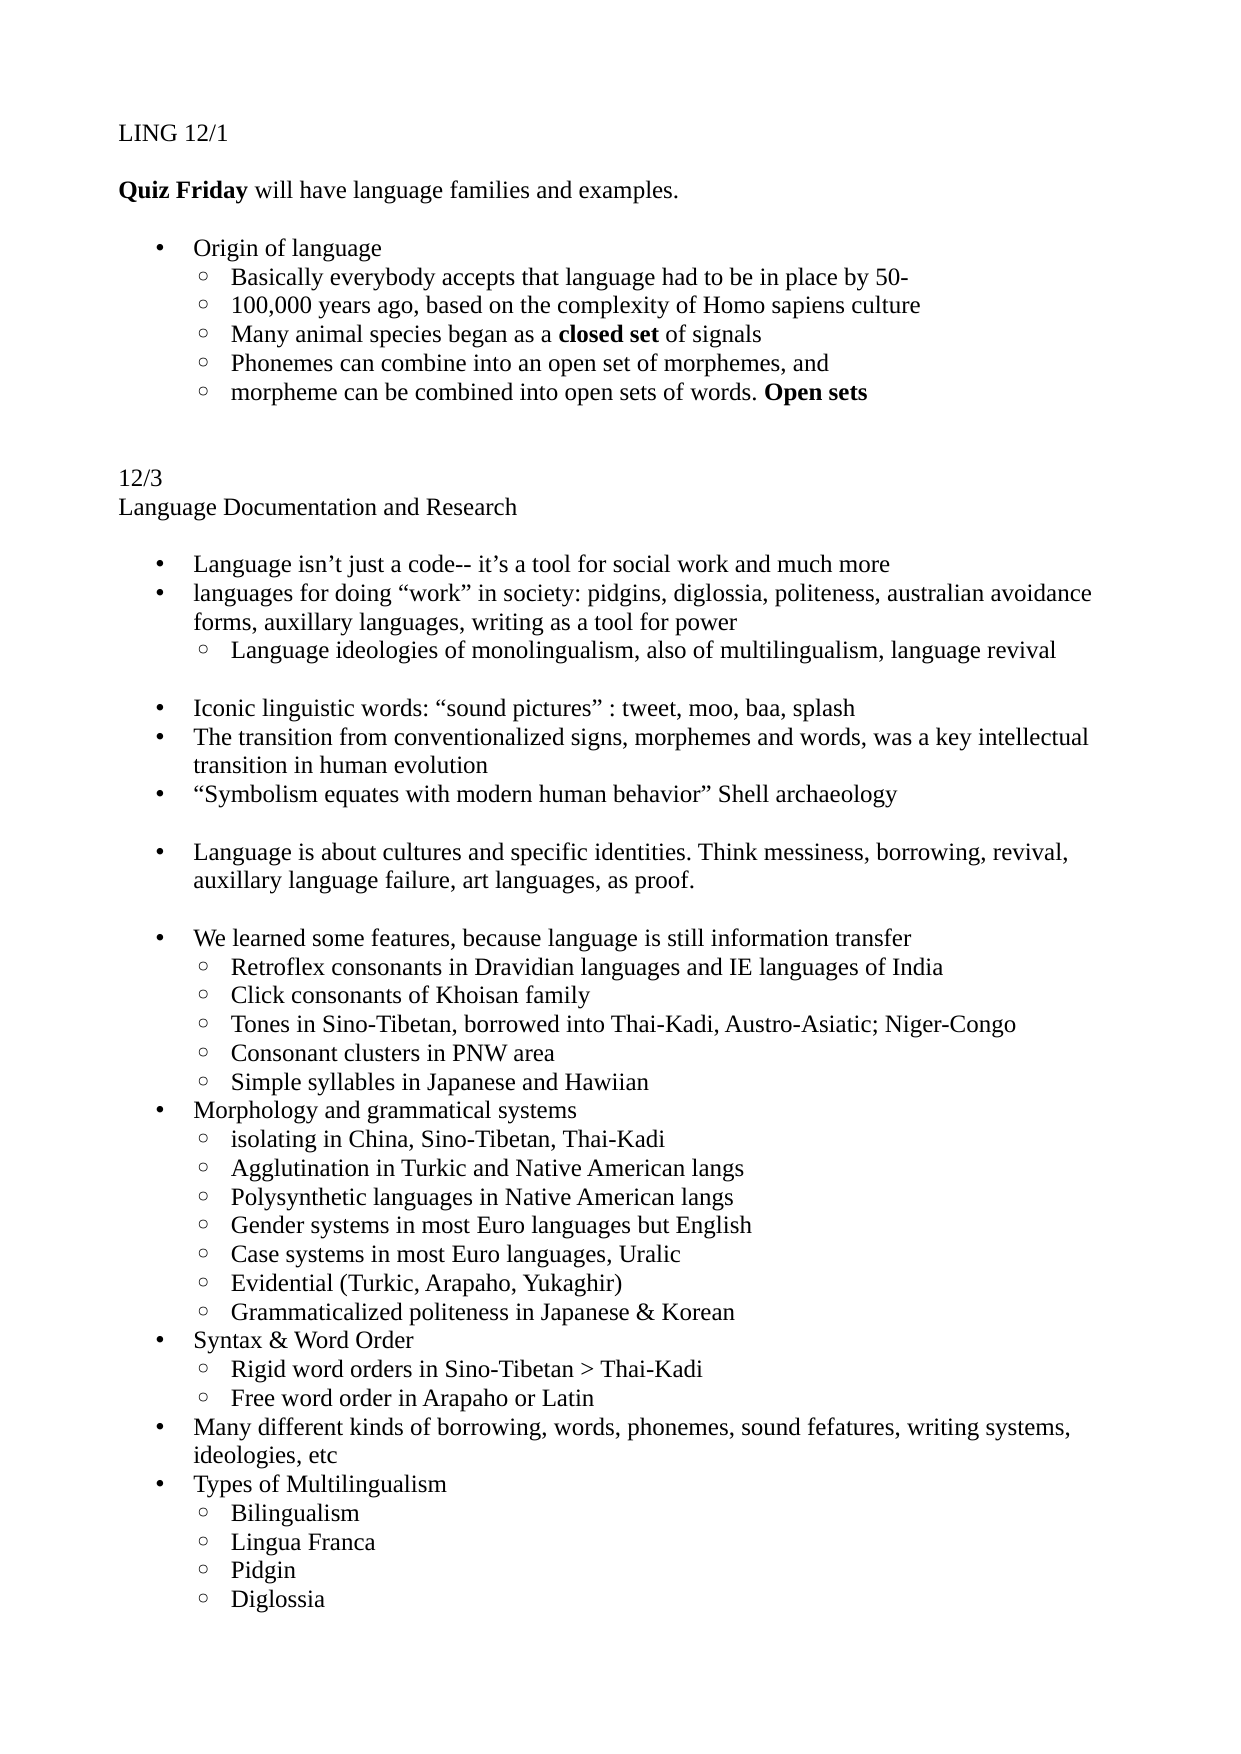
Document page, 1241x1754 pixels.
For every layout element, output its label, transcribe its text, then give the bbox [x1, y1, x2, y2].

list Case systems in most Euro languages, Uralic [193, 1239, 1122, 1268]
list Pidgin [193, 1556, 1122, 1584]
list Gender systems in most Euro languages but English [193, 1211, 1122, 1239]
text LING 12/1 [118, 118, 1122, 147]
list Morphology and grammatical systems [156, 1096, 1122, 1124]
list Diglossia [193, 1584, 1122, 1613]
list Origin of language [156, 233, 1122, 262]
list “Symbolism equates with modern human behavior” Shell archaeology [156, 779, 1122, 808]
list Simple syllables in Japanese and Hawiian [193, 1067, 1122, 1096]
list Phonemes can combine into an open set of morphemes, and [193, 348, 1122, 377]
list Types of Multilingualism [156, 1469, 1122, 1498]
text Language Documentation and Research [118, 492, 1122, 521]
list Basically everybody accepts that language had to be in place by 50- [193, 262, 1122, 291]
list Language ideologies of monolingualism, also of multilingualism, language revival [193, 636, 1122, 664]
list Click consonants of Khoisan family [193, 981, 1122, 1009]
list Lingua Franca [193, 1527, 1122, 1556]
list We learned some features, because language is still information transfer [156, 923, 1122, 952]
list Many different kinds of borrowing, words, phonemes, sound fefatures, writing systems, ideologies, etc [156, 1412, 1122, 1469]
list Tones in Sino-Tibetan, borrowed into Thai-Kadi, Austro-Asiatic; Niger-Congo [193, 1009, 1122, 1038]
list Rigid word orders in Sino-Tibetan > Thai-Kadi [193, 1354, 1122, 1383]
list 100,000 years ago, based on the complexity of Homo sapiens culture [193, 291, 1122, 319]
list Grammaticalized politeness in Japanese & Korean [193, 1297, 1122, 1326]
list morpheme can be combined into open sets of words. Open sets [193, 377, 1122, 406]
list Language isn’t just a code-- it’s a tool for social work and much more [156, 549, 1122, 578]
list Language is about cultures and specific identities. Think messiness, borrowing, revival, auxillary language failure, art languages, as proof. [156, 837, 1122, 894]
list The transition from conventionalized signs, morphemes and words, was a key intellectual transition in human evolution [156, 722, 1122, 779]
list Bilingualism [193, 1498, 1122, 1527]
text Quiz Friday will have language families and examples. [118, 176, 1122, 204]
list languages for doing “work” in society: pidgins, diglossia, politeness, australian avoidance forms, auxillary languages, writing as a tool for power [156, 578, 1122, 636]
list Polysynthetic languages in Native American langs [193, 1182, 1122, 1211]
text 12/3 [118, 463, 1122, 492]
list Iconic linguistic words: “sound pictures” : tweet, moo, baa, splash [156, 693, 1122, 722]
list Consonant clusters in PNW area [193, 1038, 1122, 1067]
list Evidential (Turkic, Arapaho, Yukaghir) [193, 1268, 1122, 1297]
list isolating in China, Sino-Tibetan, Thai-Kadi [193, 1124, 1122, 1153]
list Agglutination in Turkic and Native American langs [193, 1153, 1122, 1182]
list Syntax & Word Order [156, 1326, 1122, 1354]
list Retroflex consonants in Dravidian languages and IE languages of India [193, 952, 1122, 981]
list Free word order in Arapaho or Latin [193, 1383, 1122, 1412]
list Many animal species began as a closed set of signals [193, 319, 1122, 348]
